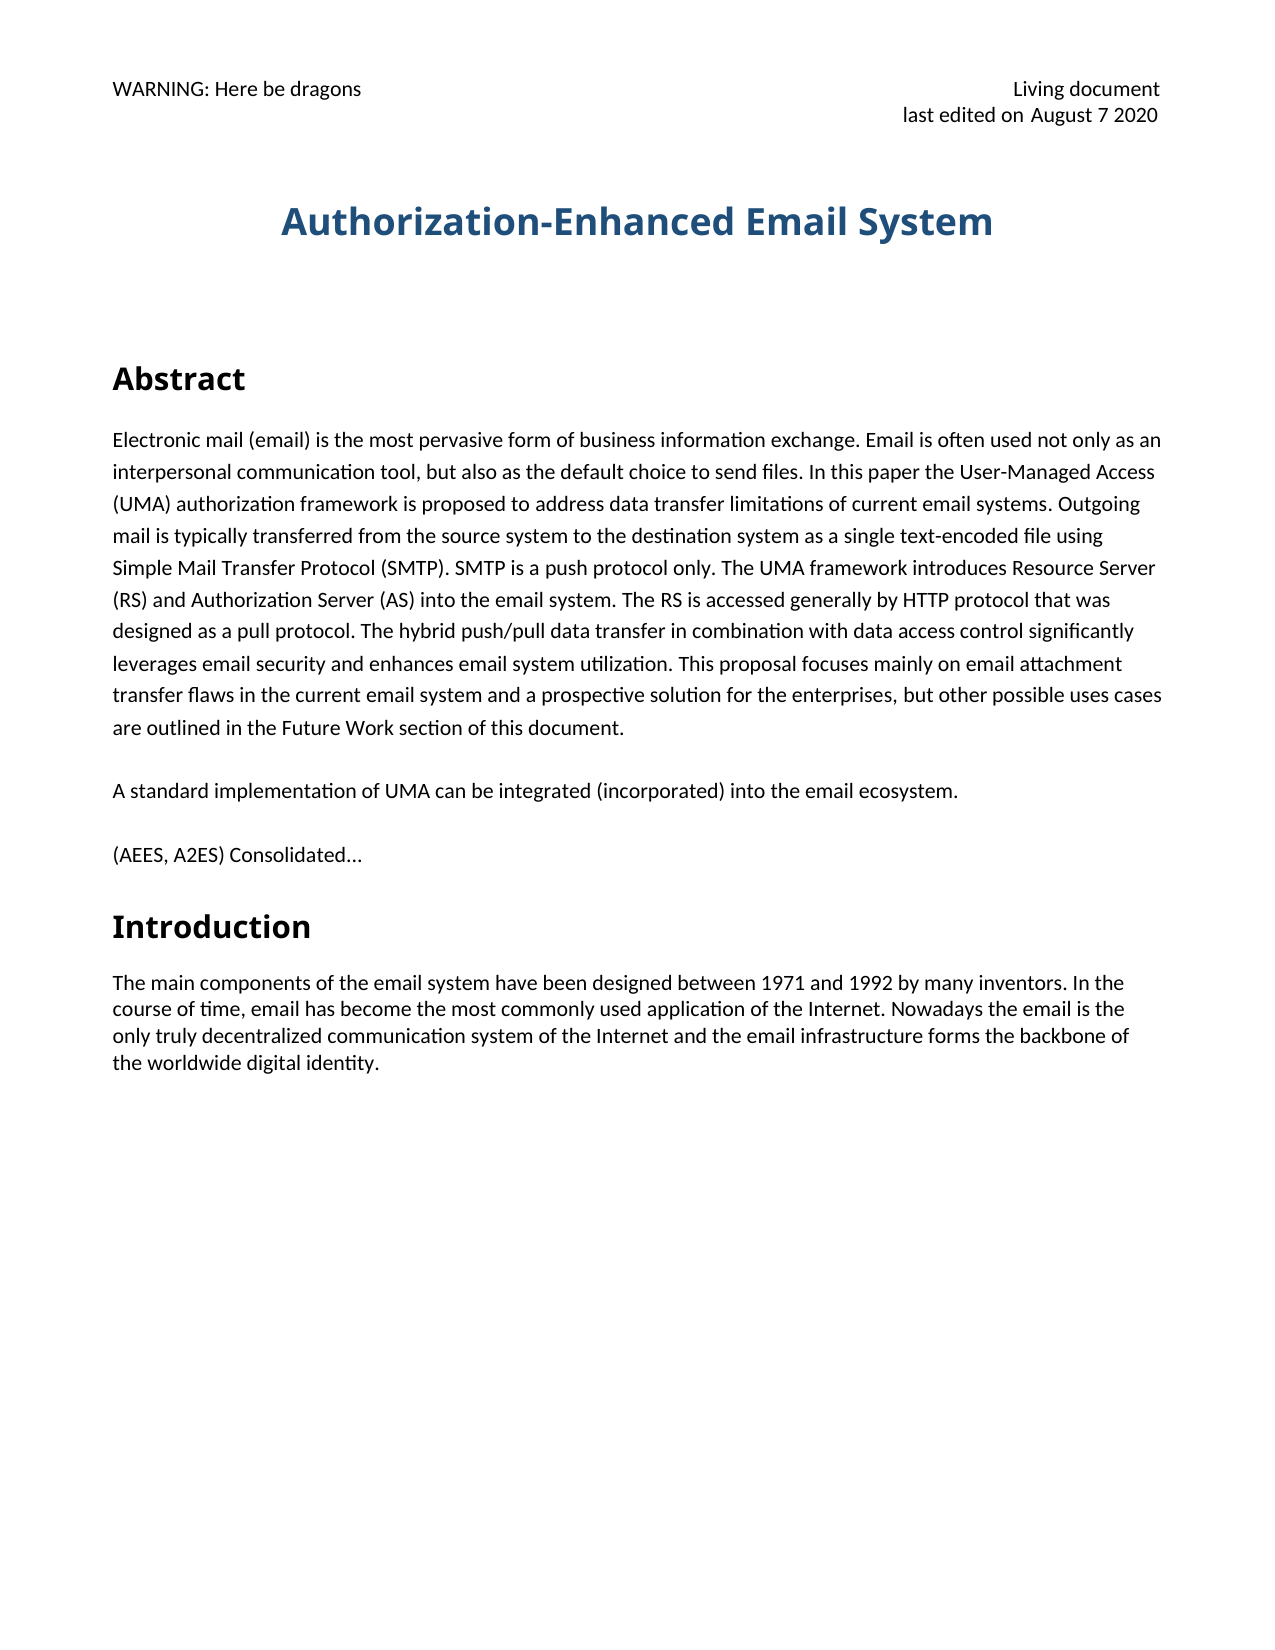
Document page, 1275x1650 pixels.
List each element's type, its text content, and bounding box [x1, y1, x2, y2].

text Electronic mail (email) is the most pervasive form of business information exchange. Email is often used not only as an interpersonal communication tool, but also as the default choice to send files. In this paper the User-Managed Access (UMA) authorization framework is proposed to address data transfer limitations of current email systems. Outgoing mail is typically transferred from the source system to the destination system as a single text-encoded file using Simple Mail Transfer Protocol (SMTP). SMTP is a push protocol only. The UMA framework introduces Resource Server (RS) and Authorization Server (AS) into the email system. The RS is accessed generally by HTTP protocol that was designed as a pull protocol. The hybrid push/pull data transfer in combination with data access control significantly leverages email security and enhances email system utilization. This proposal focuses mainly on email attachment transfer flaws in the current email system and a prospective solution for the enterprises, but other possible uses cases are outlined in the Future Work section of this document. [112, 426, 1162, 740]
text The main components of the email system have been designed between 1971 and 1992 by many inventors. In the course of time, email has become the most commonly used application of the Internet. Nowadays the email is the only truly decentralized communication system of the Internet and the email infrastructure forms the backbone of the worldwide digital identity. [112, 969, 1162, 1076]
text (AEES, A2ES) Consolidated... [112, 842, 1162, 868]
text A standard implementation of UMA can be integrated (incorporated) into the email ecosystem. [112, 778, 1162, 804]
text Introduction [112, 906, 1162, 948]
text Abstract [112, 357, 1162, 399]
text Authorization-Enhanced Email System [112, 196, 1162, 247]
